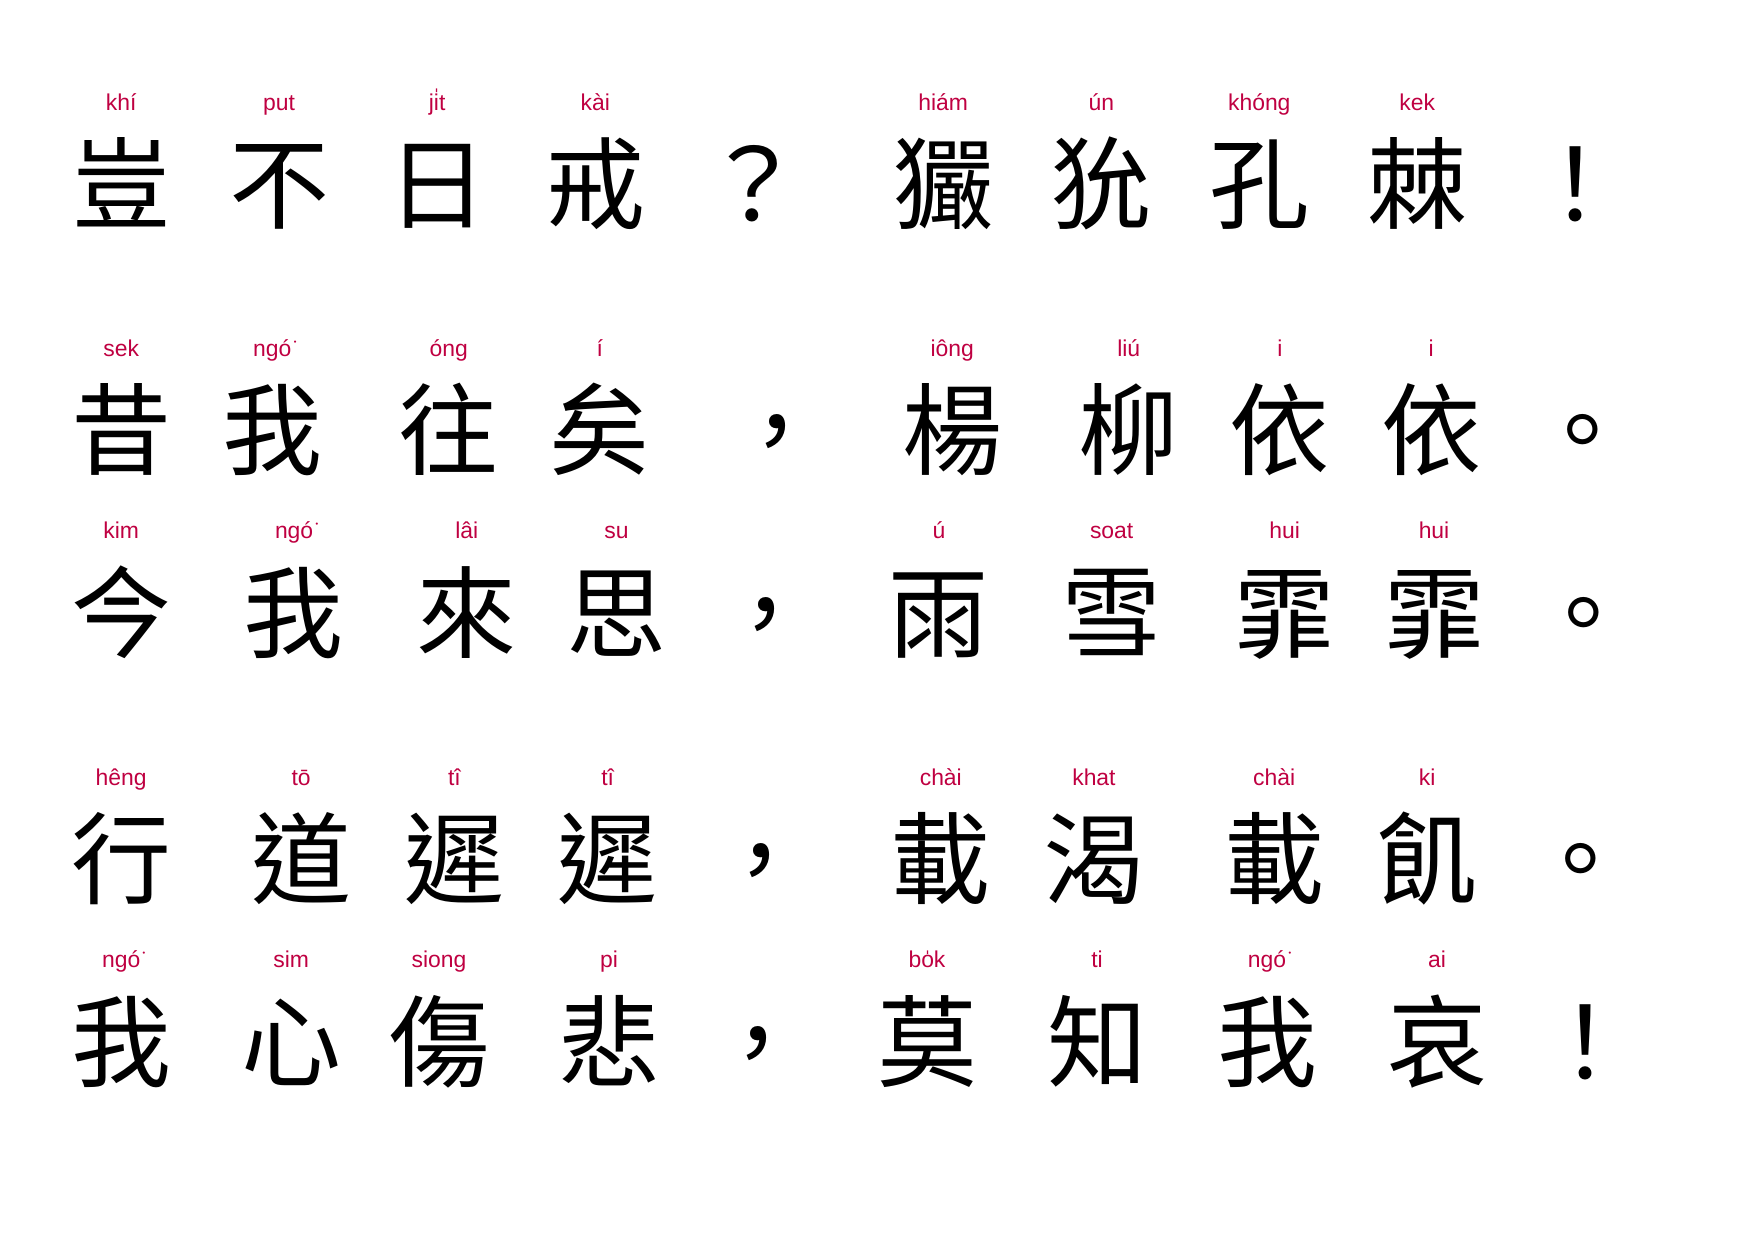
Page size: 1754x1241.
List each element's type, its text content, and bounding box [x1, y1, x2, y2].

text 行hêng󠇡 道tō 遲tî 遲tî ， 載chài 渴khat󠇡 載chài 飢ki 。 我ngó͘󠇡 心sim 傷siong󠇡 悲pi ， 莫bo̍k󠇡 知ti󠇡 我ngó͘󠇡 哀ai ！ [71, 763, 1683, 1109]
text 四sù󠇡 牡bó͘ 翼e̍k󠇡 翼e̍k󠇡 ， 象siōng 弭bí 魚gû󠇢 服ho̍k 。 豈khí 不put 日ji̍t 戒kài ？ 玁hiám 狁ún 孔khóng 棘kek ！ [71, 88, 1683, 251]
text 昔sek 我ngó͘󠇡 往óng 矣í󠇡 ， 楊iông󠇡 柳liú 依i 依i 。 今kim󠇢 我ngó͘󠇡 來lâi 思su ， 雨ú󠇡 雪soat󠇢 霏hui 霏hui 。 [71, 334, 1683, 680]
